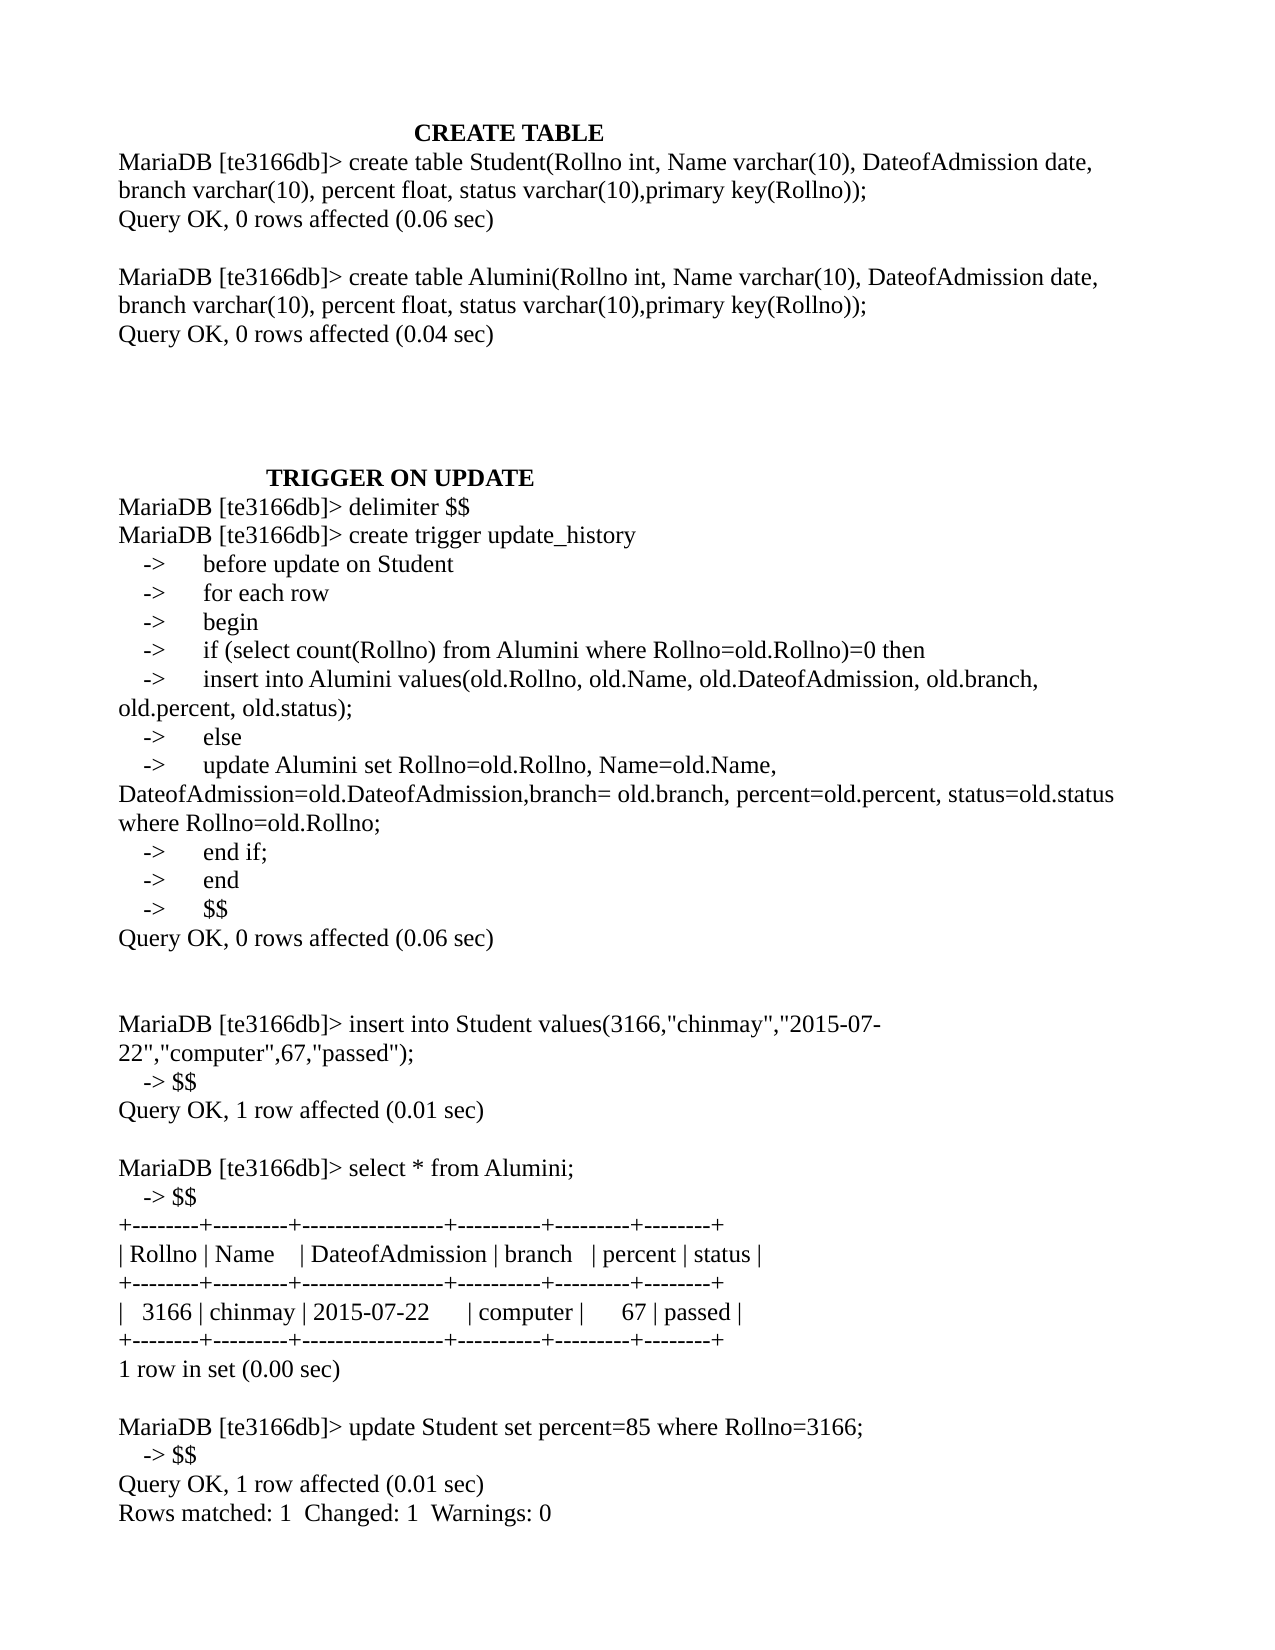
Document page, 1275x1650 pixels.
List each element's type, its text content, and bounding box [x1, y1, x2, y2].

text +--------+---------+-----------------+----------+---------+--------+ [118, 1268, 1157, 1297]
text -> $$ [118, 1067, 1157, 1096]
text Query OK, 1 row affected (0.01 sec) [118, 1469, 1157, 1498]
text MariaDB [te3166db]> create table Alumini(Rollno int, Name varchar(10), DateofAdmission date, branch varchar(10), percent float, status varchar(10),primary key(Rollno)); [118, 262, 1157, 319]
text Query OK, 0 rows affected (0.06 sec) [118, 923, 1157, 952]
text CREATE TABLE [118, 118, 1157, 147]
text 1 row in set (0.00 sec) [118, 1354, 1157, 1383]
text MariaDB [te3166db]> delimiter $$ [118, 492, 1157, 521]
text Query OK, 1 row affected (0.01 sec) [118, 1096, 1157, 1124]
text | 3166 | chinmay | 2015-07-22 | computer | 67 | passed | [118, 1297, 1157, 1326]
text +--------+---------+-----------------+----------+---------+--------+ [118, 1211, 1157, 1239]
text -> for each row [118, 578, 1157, 607]
text +--------+---------+-----------------+----------+---------+--------+ [118, 1326, 1157, 1354]
text Query OK, 0 rows affected (0.06 sec) [118, 204, 1157, 233]
text -> $$ [118, 894, 1157, 923]
text MariaDB [te3166db]> insert into Student values(3166,"chinmay","2015-07-22","computer",67,"passed"); [118, 1009, 1157, 1067]
text | Rollno | Name | DateofAdmission | branch | percent | status | [118, 1239, 1157, 1268]
text Query OK, 0 rows affected (0.04 sec) [118, 319, 1157, 348]
text -> begin [118, 607, 1157, 636]
text -> before update on Student [118, 549, 1157, 578]
text -> $$ [118, 1441, 1157, 1469]
text Rows matched: 1 Changed: 1 Warnings: 0 [118, 1498, 1157, 1527]
text -> end [118, 866, 1157, 894]
text -> insert into Alumini values(old.Rollno, old.Name, old.DateofAdmission, old.branch, old.percent, old.status); [118, 664, 1157, 722]
text MariaDB [te3166db]> update Student set percent=85 where Rollno=3166; [118, 1412, 1157, 1441]
text -> $$ [118, 1182, 1157, 1211]
text -> if (select count(Rollno) from Alumini where Rollno=old.Rollno)=0 then [118, 636, 1157, 664]
text MariaDB [te3166db]> create table Student(Rollno int, Name varchar(10), DateofAdmission date, branch varchar(10), percent float, status varchar(10),primary key(Rollno)); [118, 147, 1157, 204]
text -> end if; [118, 837, 1157, 866]
text TRIGGER ON UPDATE [118, 463, 1157, 492]
text -> update Alumini set Rollno=old.Rollno, Name=old.Name, DateofAdmission=old.DateofAdmission,branch= old.branch, percent=old.percent, status=old.status where Rollno=old.Rollno; [118, 751, 1157, 837]
text -> else [118, 722, 1157, 751]
text MariaDB [te3166db]> select * from Alumini; [118, 1153, 1157, 1182]
text MariaDB [te3166db]> create trigger update_history [118, 521, 1157, 549]
